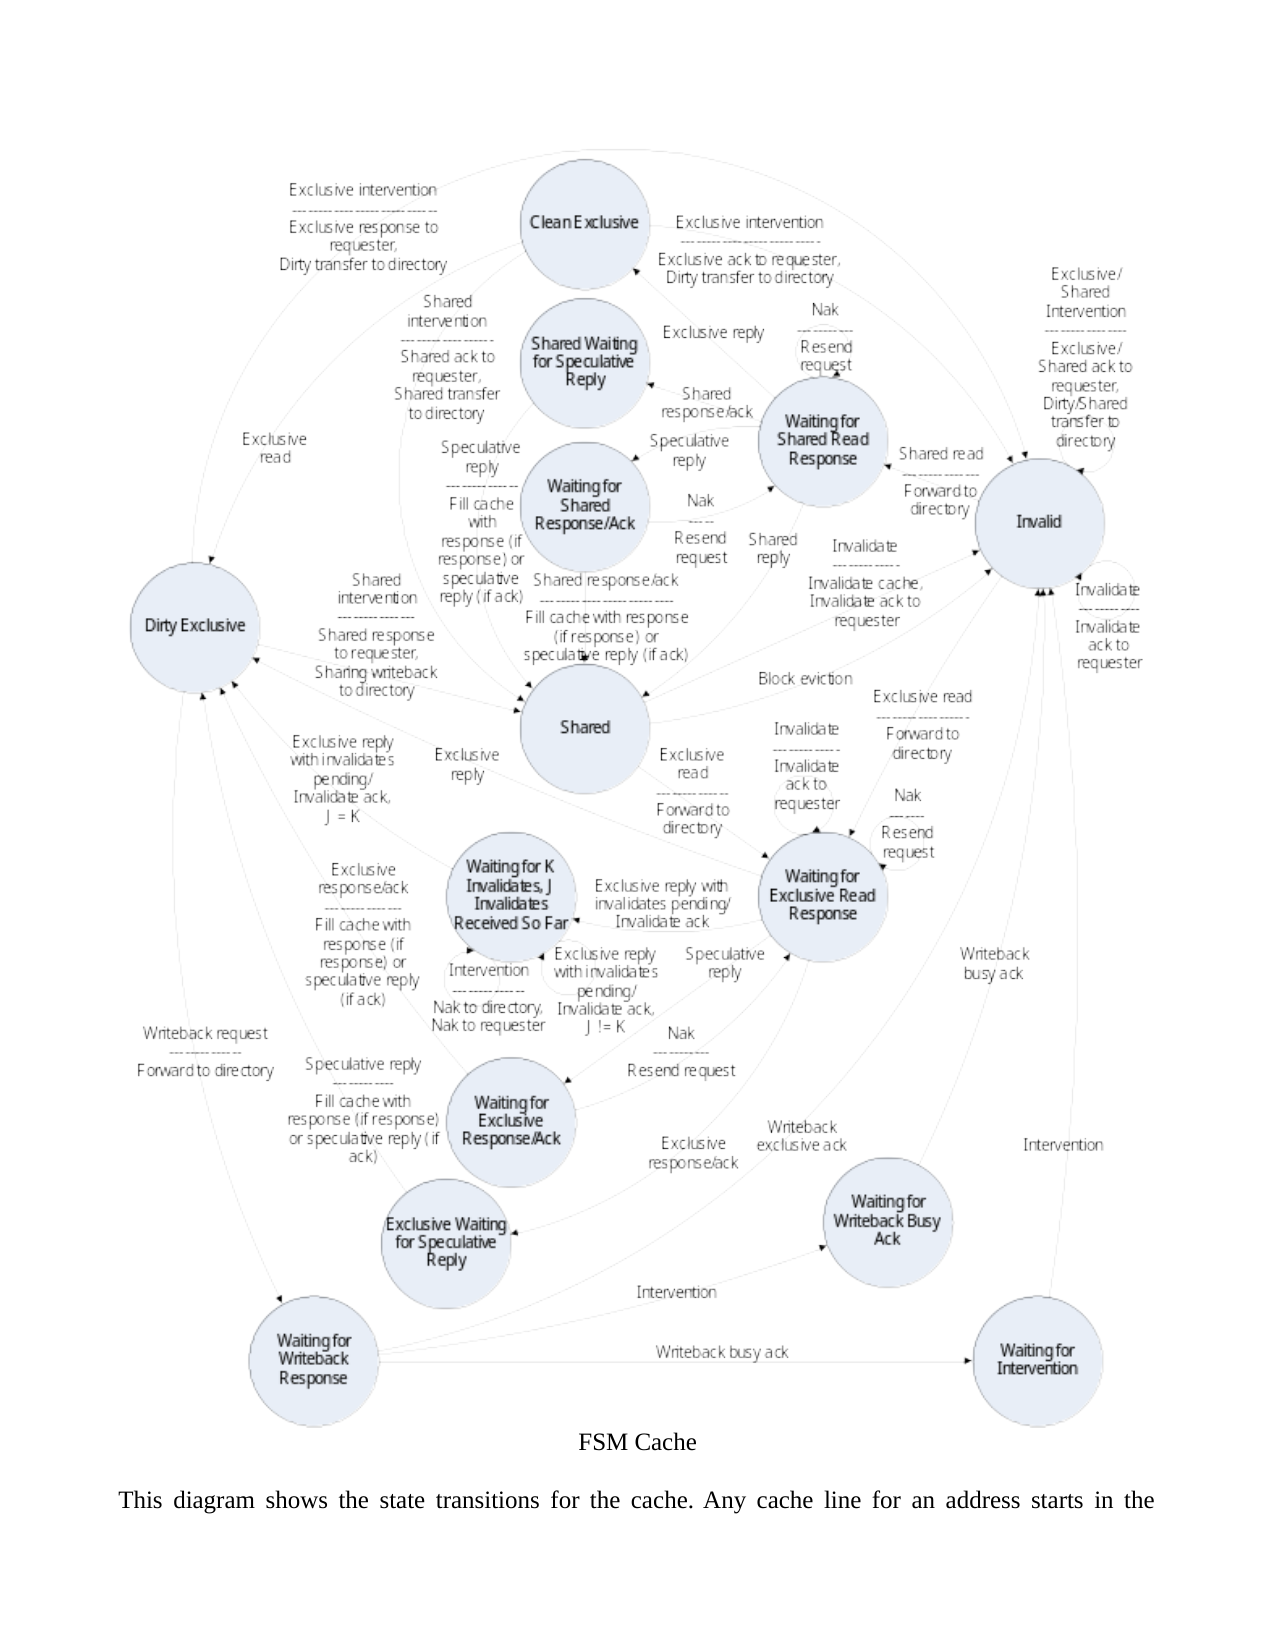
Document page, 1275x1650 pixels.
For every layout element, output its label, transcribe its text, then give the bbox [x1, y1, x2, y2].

text FSM Cache [118, 147, 1157, 1456]
text This diagram shows the state transitions for the cache. Any cache line for an address starts in the [118, 1485, 1157, 1514]
